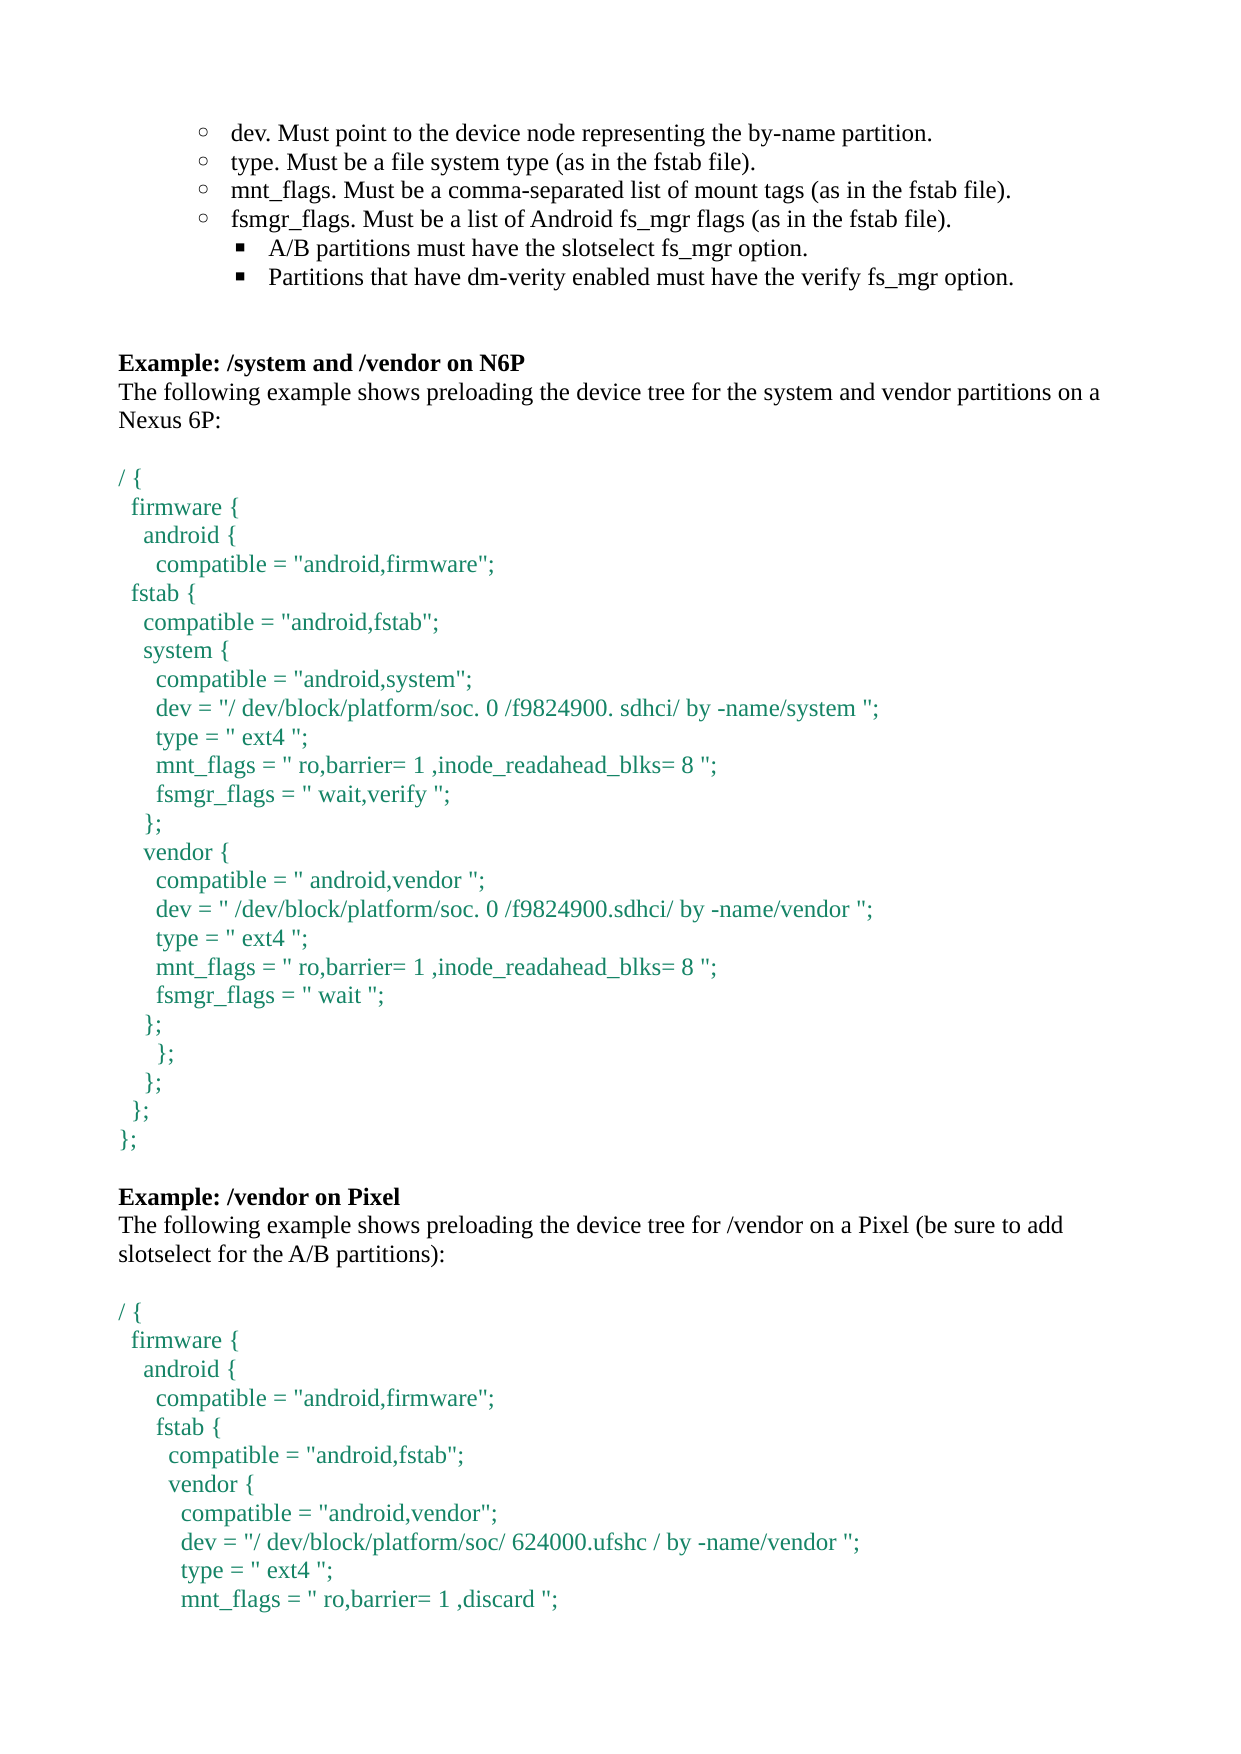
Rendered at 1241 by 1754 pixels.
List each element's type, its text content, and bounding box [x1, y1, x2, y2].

text fsmgr_flags = " wait,verify "; [118, 779, 1122, 808]
text dev = "/ dev/block/platform/soc/ 624000.ufshc / by -name/vendor "; [118, 1527, 1122, 1556]
text }; [118, 1096, 1122, 1124]
text The following example shows preloading the device tree for the system and vendor partitions on a Nexus 6P: [118, 377, 1122, 434]
text fsmgr_flags = " wait "; [118, 981, 1122, 1009]
text mnt_flags = " ro,barrier= 1 ,inode_readahead_blks= 8 "; [118, 952, 1122, 981]
list Partitions that have dm-verity enabled must have the verify fs_mgr option. [231, 262, 1122, 291]
list A/B partitions must have the slotselect fs_mgr option. [231, 233, 1122, 262]
text type = " ext4 "; [118, 923, 1122, 952]
text / { [118, 463, 1122, 492]
text android { [118, 1354, 1122, 1383]
text mnt_flags = " ro,barrier= 1 ,discard "; [118, 1584, 1122, 1613]
text android { [118, 521, 1122, 549]
text }; [118, 1038, 1122, 1067]
text compatible = "android,firmware"; [118, 549, 1122, 578]
text dev = "/ dev/block/platform/soc. 0 /f9824900. sdhci/ by -name/system "; [118, 693, 1122, 722]
text compatible = "android,firmware"; [118, 1383, 1122, 1412]
text vendor { [118, 1469, 1122, 1498]
text compatible = "android,fstab"; [118, 607, 1122, 636]
text fstab { [118, 578, 1122, 607]
text The following example shows preloading the device tree for /vendor on a Pixel (be sure to add slotselect for the A/B partitions): [118, 1211, 1122, 1268]
text Example: /system and /vendor on N6P [118, 348, 1122, 377]
text }; [118, 1124, 1122, 1153]
text type = " ext4 "; [118, 722, 1122, 751]
text firmware { [118, 1326, 1122, 1354]
text dev = " /dev/block/platform/soc. 0 /f9824900.sdhci/ by -name/vendor "; [118, 894, 1122, 923]
text }; [118, 808, 1122, 837]
text compatible = " android,vendor "; [118, 866, 1122, 894]
list mnt_flags. Must be a comma-separated list of mount tags (as in the fstab file). [193, 176, 1122, 204]
list dev. Must point to the device node representing the by-name partition. [193, 118, 1122, 147]
text Example: /vendor on Pixel [118, 1182, 1122, 1211]
text vendor { [118, 837, 1122, 866]
list fsmgr_flags. Must be a list of Android fs_mgr flags (as in the fstab file). [193, 204, 1122, 233]
text }; [118, 1067, 1122, 1096]
text / { [118, 1297, 1122, 1326]
text system { [118, 636, 1122, 664]
text compatible = "android,vendor"; [118, 1498, 1122, 1527]
list type. Must be a file system type (as in the fstab file). [193, 147, 1122, 176]
text type = " ext4 "; [118, 1556, 1122, 1584]
text fstab { [118, 1412, 1122, 1441]
text }; [118, 1009, 1122, 1038]
text firmware { [118, 492, 1122, 521]
text compatible = "android,system"; [118, 664, 1122, 693]
text mnt_flags = " ro,barrier= 1 ,inode_readahead_blks= 8 "; [118, 751, 1122, 779]
text compatible = "android,fstab"; [118, 1441, 1122, 1469]
